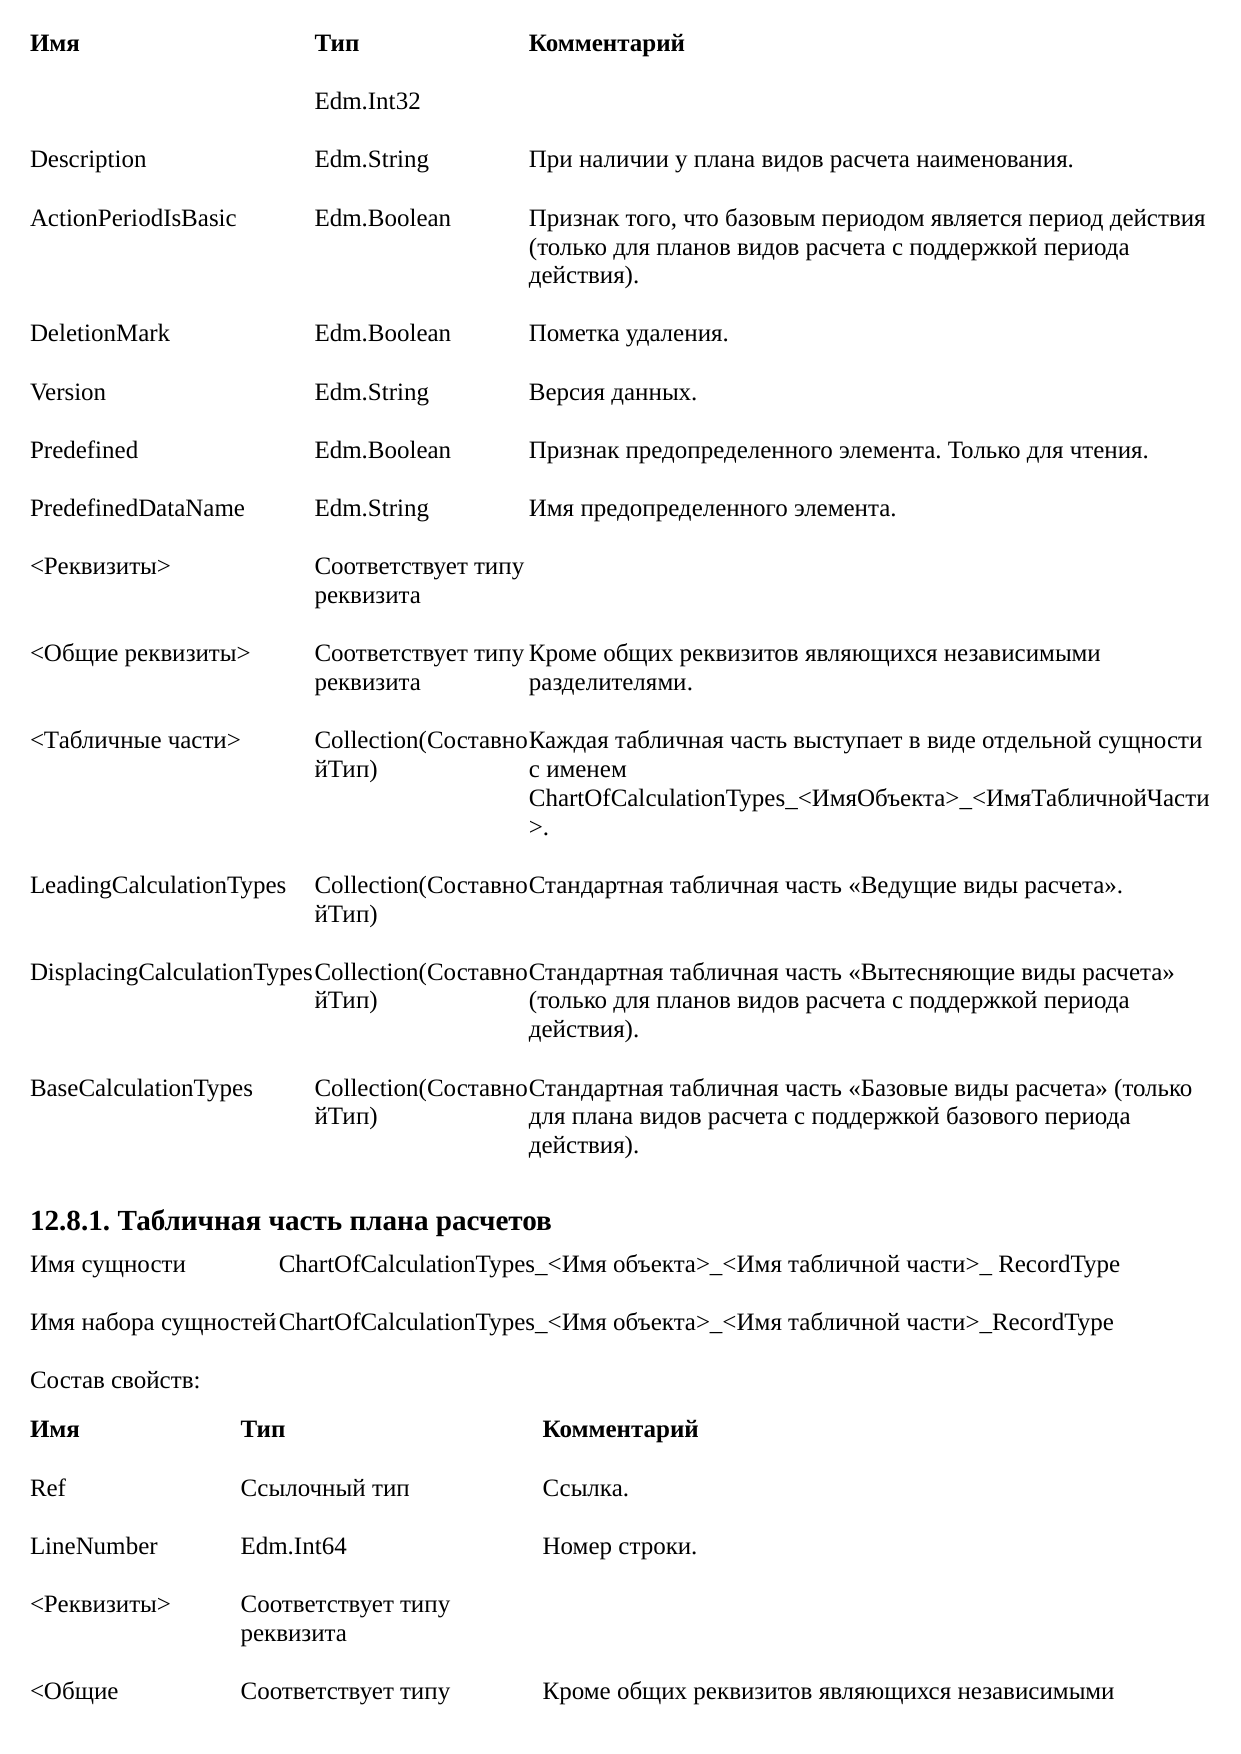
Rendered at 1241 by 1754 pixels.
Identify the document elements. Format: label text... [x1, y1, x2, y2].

table_cell Соответствует типу реквизита [240, 1589, 542, 1676]
table_cell [529, 551, 1211, 638]
table_cell Признак предопределенного элемента. Только для чтения. [529, 435, 1211, 493]
table_cell LeadingCalculationTypes [30, 870, 314, 957]
table_cell Predefined [30, 435, 314, 493]
table_cell Кроме общих реквизитов являющихся независимыми разделителями. [529, 639, 1211, 725]
table_cell BaseCalculationTypes [30, 1073, 314, 1188]
table_cell [30, 86, 314, 144]
table_cell Ссылка. [543, 1473, 1211, 1531]
table_cell <Реквизиты> [30, 1589, 240, 1676]
table_cell Ref [30, 1473, 240, 1531]
table_cell Соответствует типу реквизита [314, 639, 529, 725]
table_header Комментарий [543, 1415, 1211, 1473]
table_cell <Общие [30, 1676, 240, 1705]
table_cell <Реквизиты> [30, 551, 314, 638]
table_cell Collection(СоставнойТип) [314, 870, 529, 957]
table_cell При наличии у плана видов расчета наименования. [529, 145, 1211, 203]
table_cell Edm.Boolean [314, 319, 529, 377]
table_cell Стандартная табличная часть «Ведущие виды расчета». [529, 870, 1211, 957]
table_cell Edm.String [314, 377, 529, 435]
table_cell Edm.String [314, 493, 529, 551]
table_cell <Табличные части> [30, 725, 314, 870]
table_cell Стандартная табличная часть «Базовые виды расчета» (только для плана видов расчета с поддержкой базового периода действия). [529, 1073, 1211, 1188]
table_cell Имя предопределенного элемента. [529, 493, 1211, 551]
table_cell Версия данных. [529, 377, 1211, 435]
table_cell PredefinedDataName [30, 493, 314, 551]
table_cell ActionPeriodIsBasic [30, 203, 314, 318]
table_cell [529, 86, 1211, 144]
table_cell <Общие реквизиты> [30, 639, 314, 725]
table_header Имя [30, 28, 314, 86]
table_cell Пометка удаления. [529, 319, 1211, 377]
table_header Имя сущности [30, 1249, 278, 1307]
table_cell Ссылочный тип [240, 1473, 542, 1531]
table_cell Description [30, 145, 314, 203]
table_cell ChartOfCalculationTypes_<Имя объекта>_<Имя табличной части>_RecordType [279, 1307, 1121, 1365]
table_header Комментарий [529, 28, 1211, 86]
table_cell Стандартная табличная часть «Вытесняющие виды расчета» (только для планов видов расчета с поддержкой периода действия). [529, 957, 1211, 1073]
subtitle 12.8.1. Табличная часть плана расчетов [30, 1203, 1211, 1236]
table_cell Edm.Int32 [314, 86, 529, 144]
table_cell Collection(СоставнойТип) [314, 725, 529, 870]
table_cell Version [30, 377, 314, 435]
table_cell Соответствует типу реквизита [314, 551, 529, 638]
table_cell Edm.Boolean [314, 203, 529, 318]
table_header Имя [30, 1415, 240, 1473]
table_cell [543, 1589, 1211, 1676]
table_cell LineNumber [30, 1531, 240, 1589]
table_cell Edm.Int64 [240, 1531, 542, 1589]
table_cell Collection(СоставнойТип) [314, 1073, 529, 1188]
table_header ChartOfCalculationTypes_<Имя объекта>_<Имя табличной части>_ RecordType [279, 1249, 1121, 1307]
table_header Тип [314, 28, 529, 86]
table_cell DisplacingCalculationTypes [30, 957, 314, 1073]
table_cell Имя набора сущностей [30, 1307, 278, 1365]
table_cell Edm.String [314, 145, 529, 203]
table_cell Номер строки. [543, 1531, 1211, 1589]
table_cell Edm.Boolean [314, 435, 529, 493]
table_cell Кроме общих реквизитов являющихся независимыми [543, 1676, 1211, 1705]
table_header Тип [240, 1415, 542, 1473]
table_cell Признак того, что базовым периодом является период действия (только для планов видов расчета c поддержкой периода действия). [529, 203, 1211, 318]
table_cell Collection(СоставнойТип) [314, 957, 529, 1073]
text Состав свойств: [30, 1365, 1211, 1394]
table_cell Соответствует типу [240, 1676, 542, 1705]
table_cell Каждая табличная часть выступает в виде отдельной сущности с именем ChartOfCalculationTypes_<ИмяОбъекта>_<ИмяТабличнойЧасти>. [529, 725, 1211, 870]
table_cell DeletionMark [30, 319, 314, 377]
